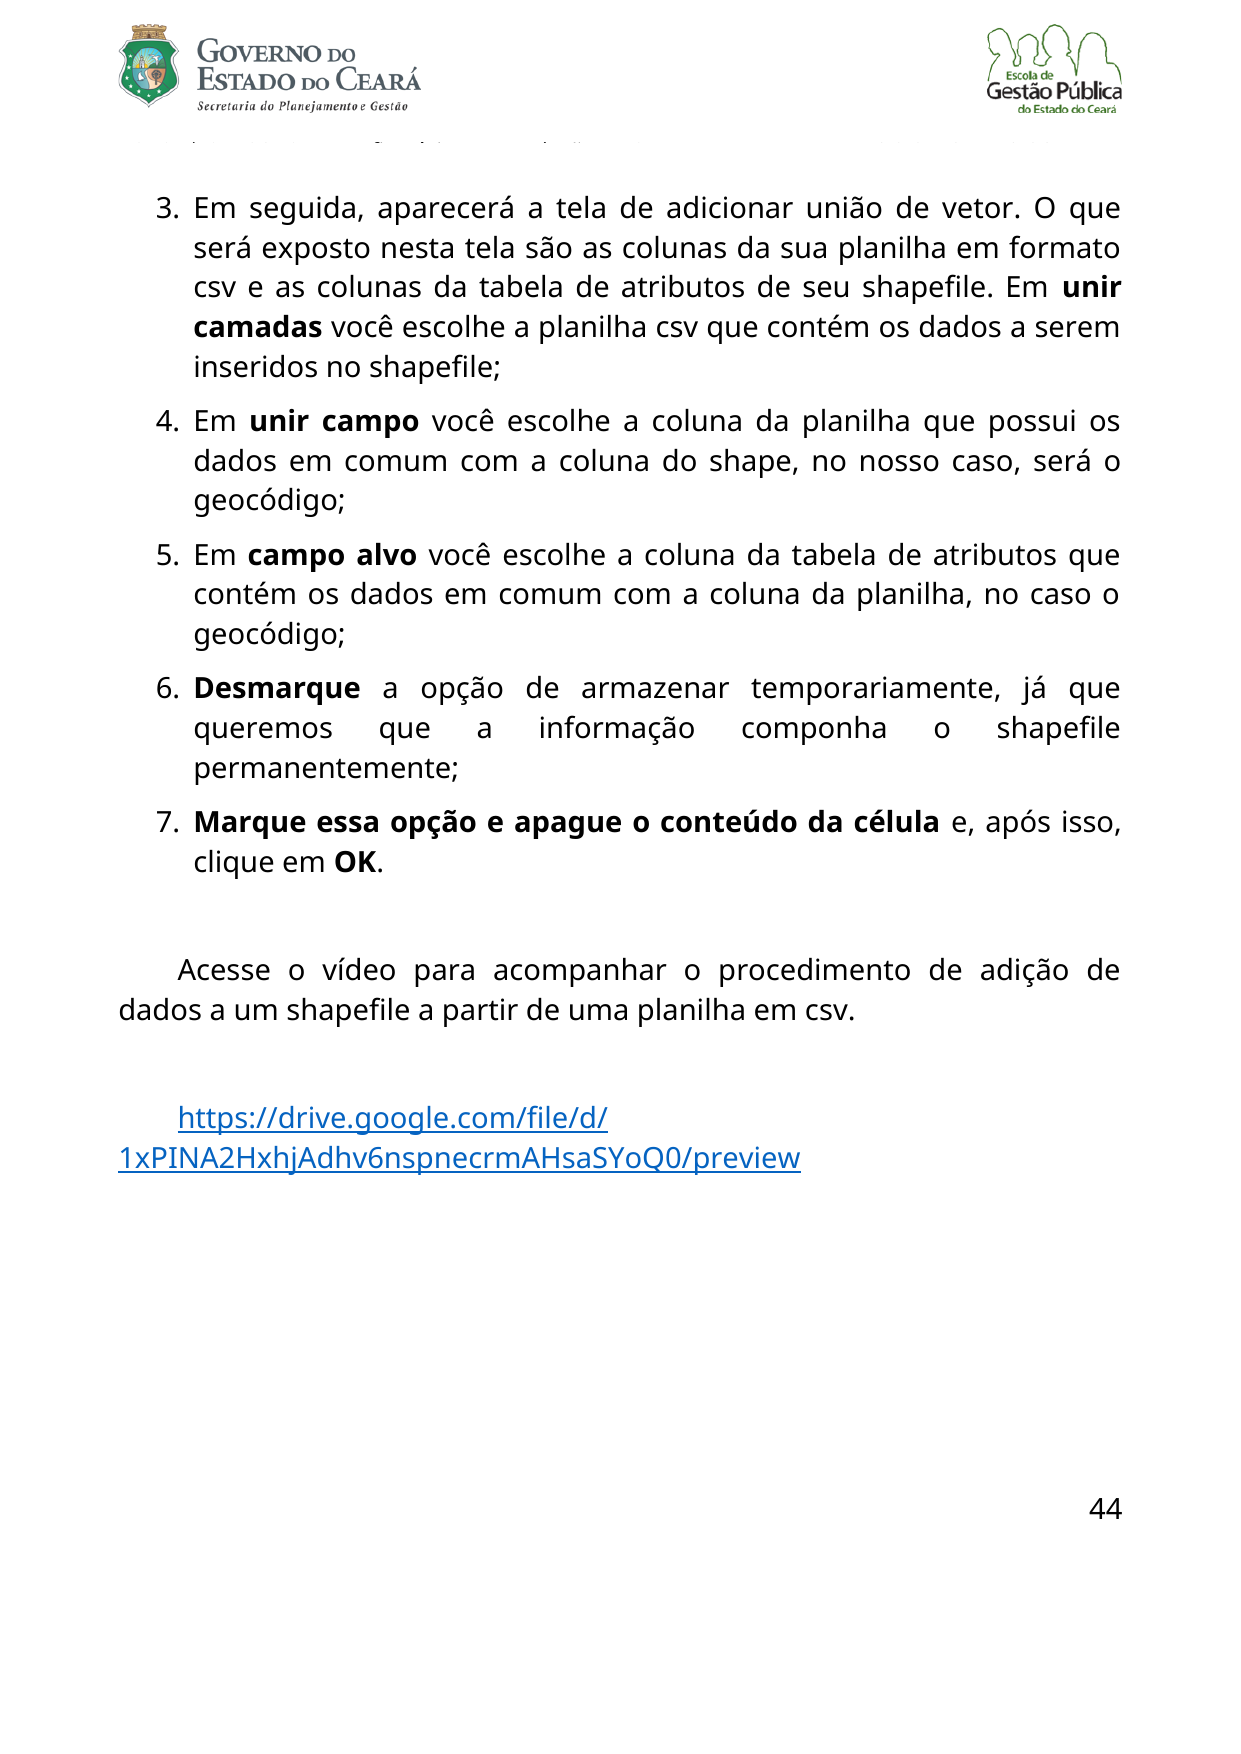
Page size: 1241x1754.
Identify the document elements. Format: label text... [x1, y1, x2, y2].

list Marque essa opção e apague o conteúdo da célula e, após isso, clique em OK. [156, 801, 1122, 881]
picture [118, 24, 1122, 113]
list Em unir campo você escolhe a coluna da planilha que possui os dados em comum com a coluna do shape, no nosso caso, será o geocódigo; [156, 400, 1122, 519]
list Em seguida, aparecerá a tela de adicionar união de vetor. O que será exposto nesta tela são as colunas da sua planilha em formato csv e as colunas da tabela de atributos de seu shapefile. Em unir camadas você escolhe a planilha csv que contém os dados a serem inseridos no shapefile; [156, 187, 1122, 386]
text Acesse o vídeo para acompanhar o procedimento de adição de dados a um shapefile a partir de uma planilha em csv. [118, 949, 1122, 1029]
text https://drive.google.com/file/d/1xPINA2HxhjAdhv6nspnecrmAHsaSYoQ0/preview [118, 1098, 1122, 1177]
list Desmarque a opção de armazenar temporariamente, já que queremos que a informação componha o shapefile permanentemente; [156, 668, 1122, 787]
list Em campo alvo você escolhe a coluna da tabela de atributos que contém os dados em comum com a coluna da planilha, no caso o geocódigo; [156, 534, 1122, 653]
